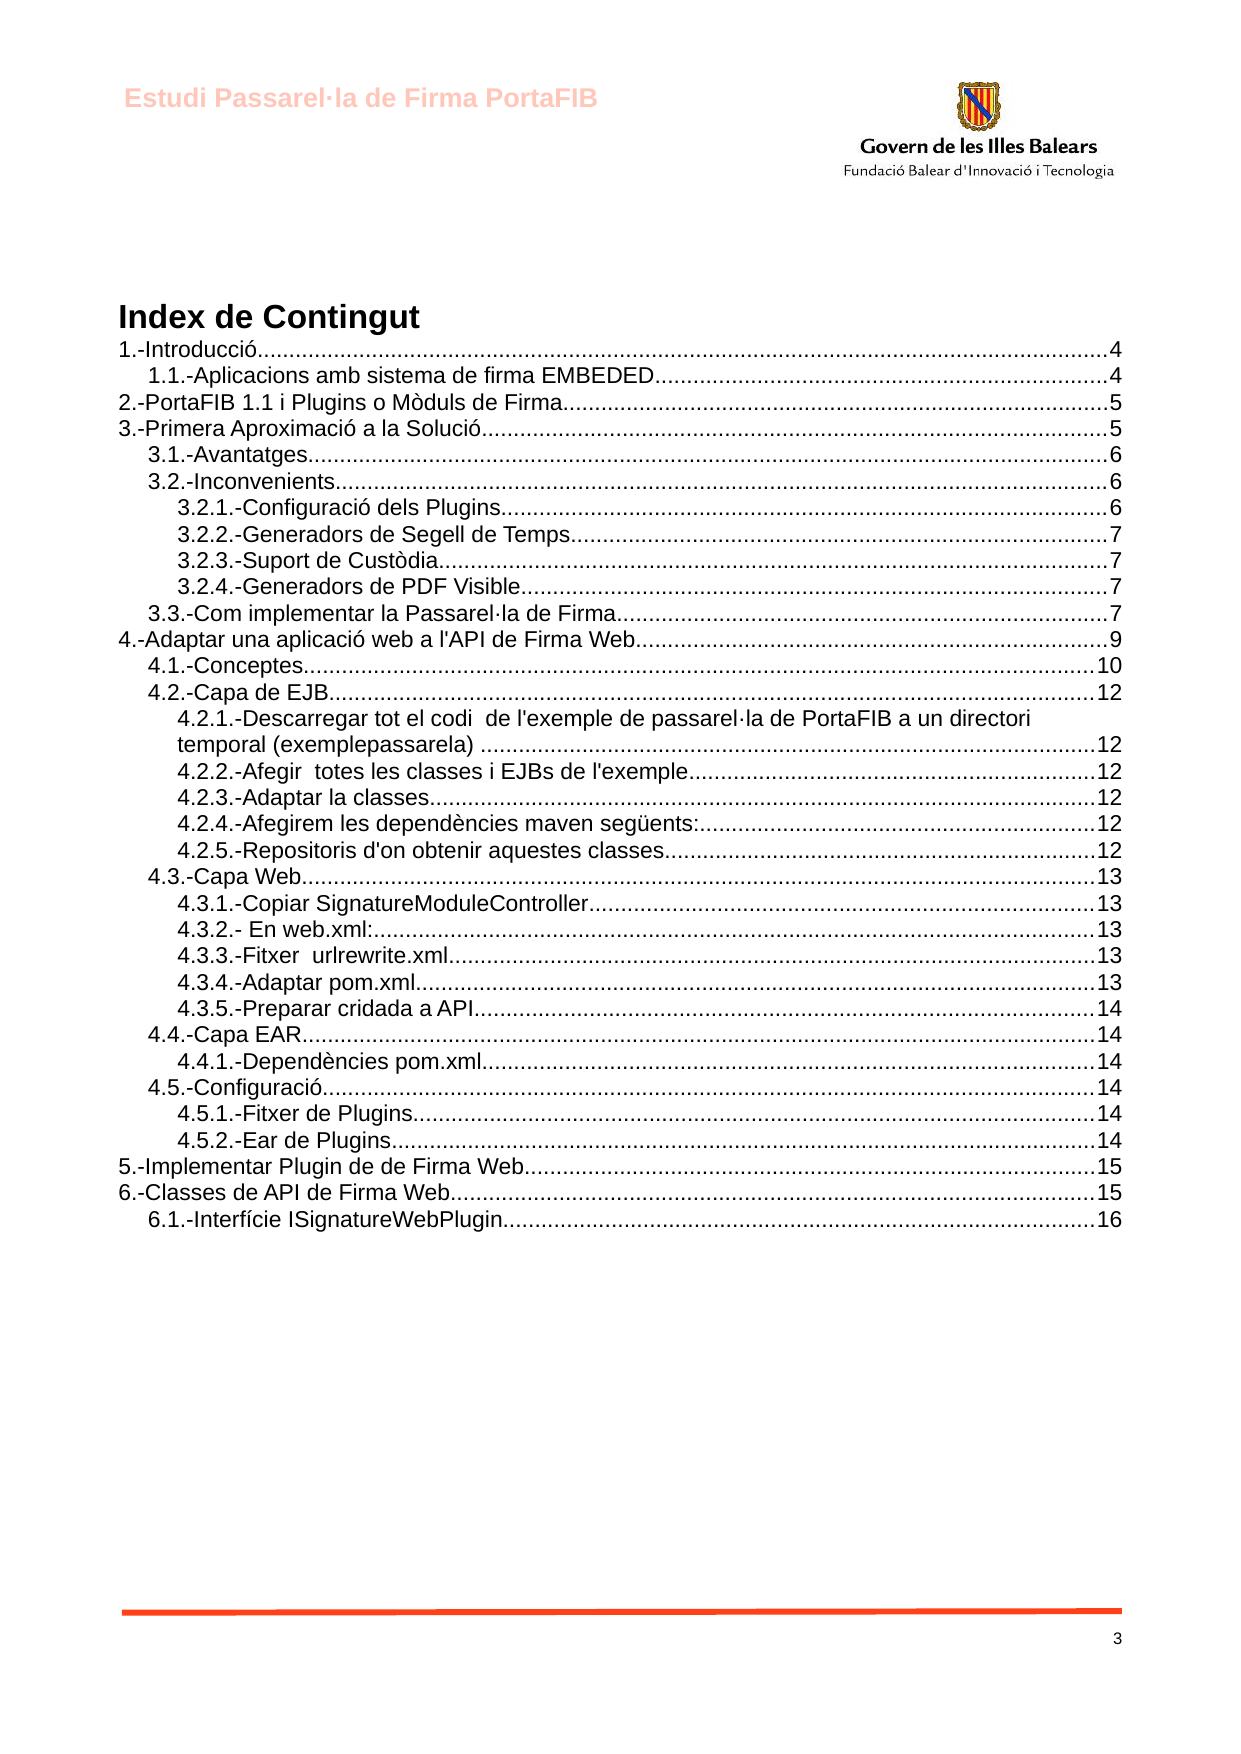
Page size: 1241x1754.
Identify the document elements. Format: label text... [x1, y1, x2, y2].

text 4.5.1.-Fitxer de Plugins 14 [177, 1100, 1122, 1127]
text 3.-Primera Aproximació a la Solució 5 [118, 415, 1122, 441]
text 3.2.2.-Generadors de Segell de Temps 7 [177, 521, 1122, 547]
text 4.2.3.-Adaptar la classes 12 [177, 784, 1122, 810]
text 4.1.-Conceptes 10 [148, 652, 1122, 679]
text 3.2.-Inconvenients 6 [148, 468, 1122, 494]
text 4.2.-Capa de EJB 12 [148, 679, 1122, 705]
text 2.-PortaFIB 1.1 i Plugins o Mòduls de Firma 5 [118, 389, 1122, 415]
text 4.4.1.-Dependències pom.xml 14 [177, 1048, 1122, 1074]
text 4.3.4.-Adaptar pom.xml 13 [177, 968, 1122, 995]
text 4.2.5.-Repositoris d'on obtenir aquestes classes 12 [177, 837, 1122, 863]
text 4.3.5.-Preparar cridada a API 14 [177, 995, 1122, 1021]
text 3.2.3.-Suport de Custòdia 7 [177, 547, 1122, 573]
text 3.3.-Com implementar la Passarel·la de Firma 7 [148, 599, 1122, 626]
text 4.5.2.-Ear de Plugins 14 [177, 1127, 1122, 1153]
text 4.3.-Capa Web 13 [148, 863, 1122, 889]
text 4.5.-Configuració 14 [148, 1074, 1122, 1100]
text 4.2.4.-Afegirem les dependències maven següents: 12 [177, 810, 1122, 837]
text 4.-Adaptar una aplicació web a l'API de Firma Web 9 [118, 626, 1122, 652]
text 1.1.-Aplicacions amb sistema de firma EMBEDED 4 [148, 362, 1122, 389]
picture [840, 82, 1117, 179]
text 4.3.1.-Copiar SignatureModuleController 13 [177, 889, 1122, 916]
text 4.2.1.-Descarregar tot el codi de l'exemple de passarel·la de PortaFIB a un directori temporal (exemplepassarela) 12 [177, 705, 1122, 758]
text 1.-Introducció 4 [118, 336, 1122, 362]
text 6.-Classes de API de Firma Web 15 [118, 1179, 1122, 1206]
text 6.1.-Interfície ISignatureWebPlugin 16 [148, 1206, 1122, 1232]
text 4.3.2.- En web.xml: 13 [177, 916, 1122, 942]
text 3.1.-Avantatges 6 [148, 441, 1122, 468]
text 4.3.3.-Fitxer urlrewrite.xml 13 [177, 942, 1122, 968]
text 4.4.-Capa EAR 14 [148, 1021, 1122, 1048]
subtitle Index de Contingut [118, 298, 1122, 336]
text 4.2.2.-Afegir totes les classes i EJBs de l'exemple 12 [177, 758, 1122, 784]
text 3.2.1.-Configuració dels Plugins 6 [177, 494, 1122, 521]
text 3.2.4.-Generadors de PDF Visible 7 [177, 573, 1122, 599]
text 5.-Implementar Plugin de de Firma Web 15 [118, 1153, 1122, 1179]
